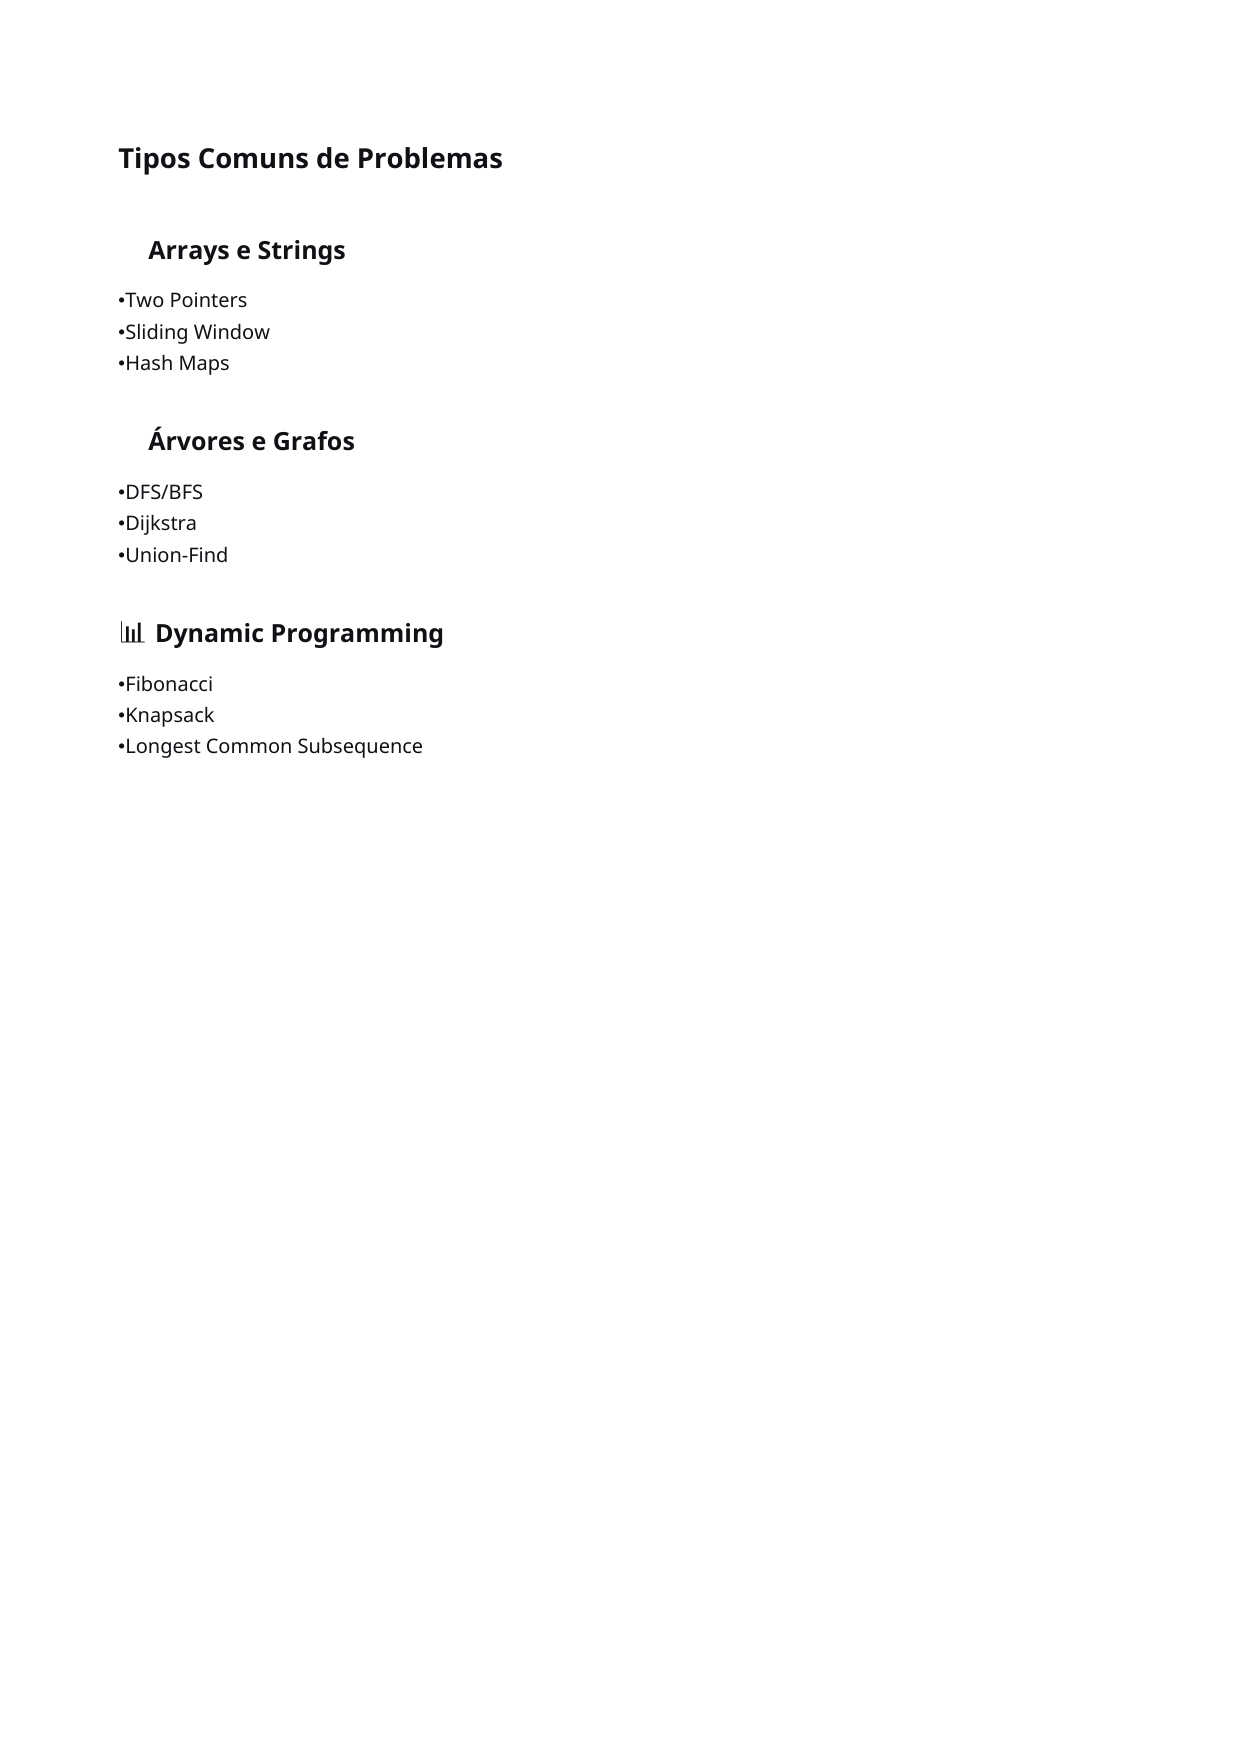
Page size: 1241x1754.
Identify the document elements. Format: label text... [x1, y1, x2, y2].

subtitle 🌳 Árvores e Grafos [118, 421, 1122, 458]
list DFS/BFS [118, 478, 1122, 505]
subtitle Tipos Comuns de Problemas [118, 139, 1122, 176]
list Two Pointers [118, 286, 1122, 314]
list Union-Find [118, 541, 1122, 568]
list Dijkstra [118, 509, 1122, 537]
subtitle 🔢 Arrays e Strings [118, 229, 1122, 266]
list Hash Maps [118, 349, 1122, 376]
list Knapsack [118, 701, 1122, 728]
list Longest Common Subsequence [118, 732, 1122, 759]
list Fibonacci [118, 669, 1122, 697]
subtitle 📊 Dynamic Programming [118, 612, 1122, 649]
list Sliding Window [118, 318, 1122, 345]
